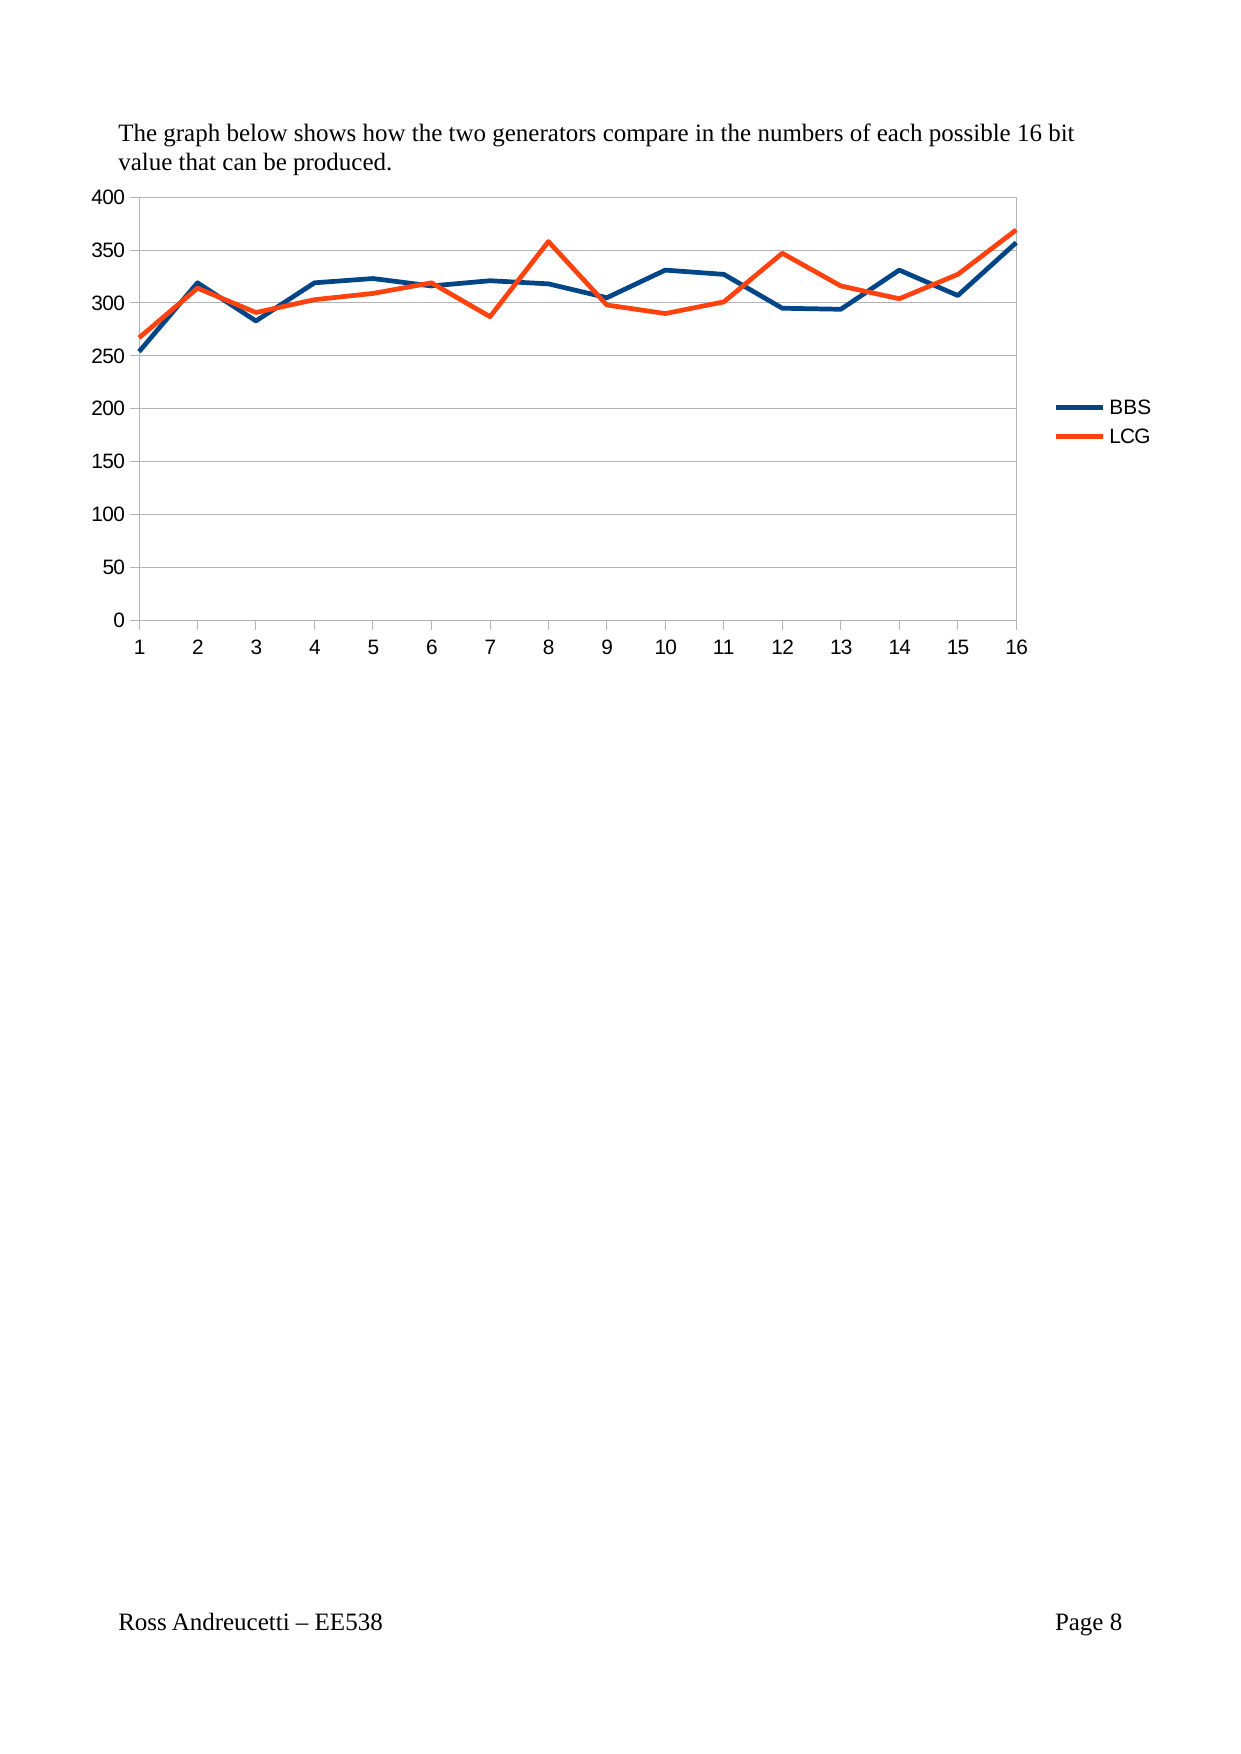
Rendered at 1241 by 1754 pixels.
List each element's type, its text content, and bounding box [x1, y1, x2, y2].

text The graph below shows how the two generators compare in the numbers of each possible 16 bit value that can be produced. [118, 118, 1122, 175]
